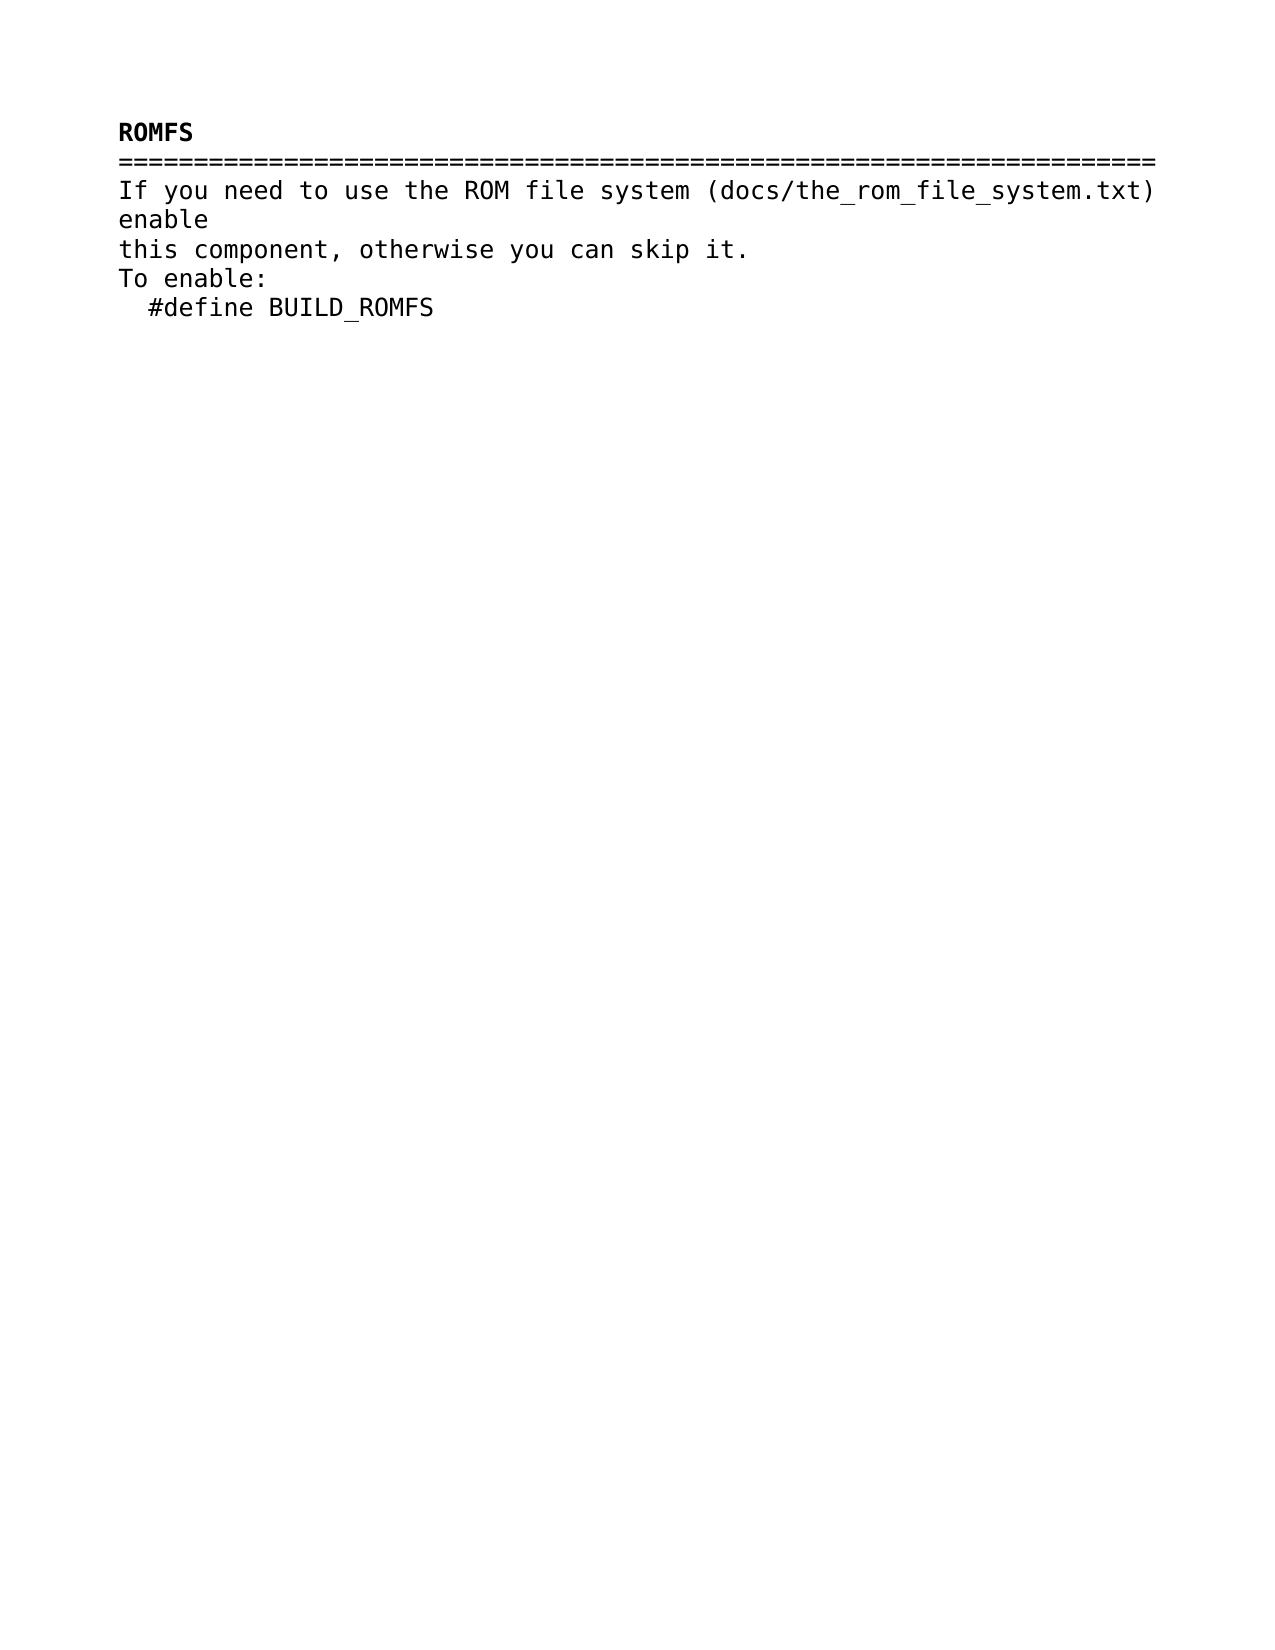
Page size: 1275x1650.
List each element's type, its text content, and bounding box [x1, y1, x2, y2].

text If you need to use the ROM file system (docs/the_rom_file_system.txt) enable [118, 176, 1157, 235]
text this component, otherwise you can skip it. [118, 235, 1157, 264]
text #define BUILD_ROMFS [118, 293, 1157, 322]
text ROMFS [118, 118, 1157, 147]
text ===================================================================== [118, 147, 1157, 176]
text To enable: [118, 264, 1157, 293]
